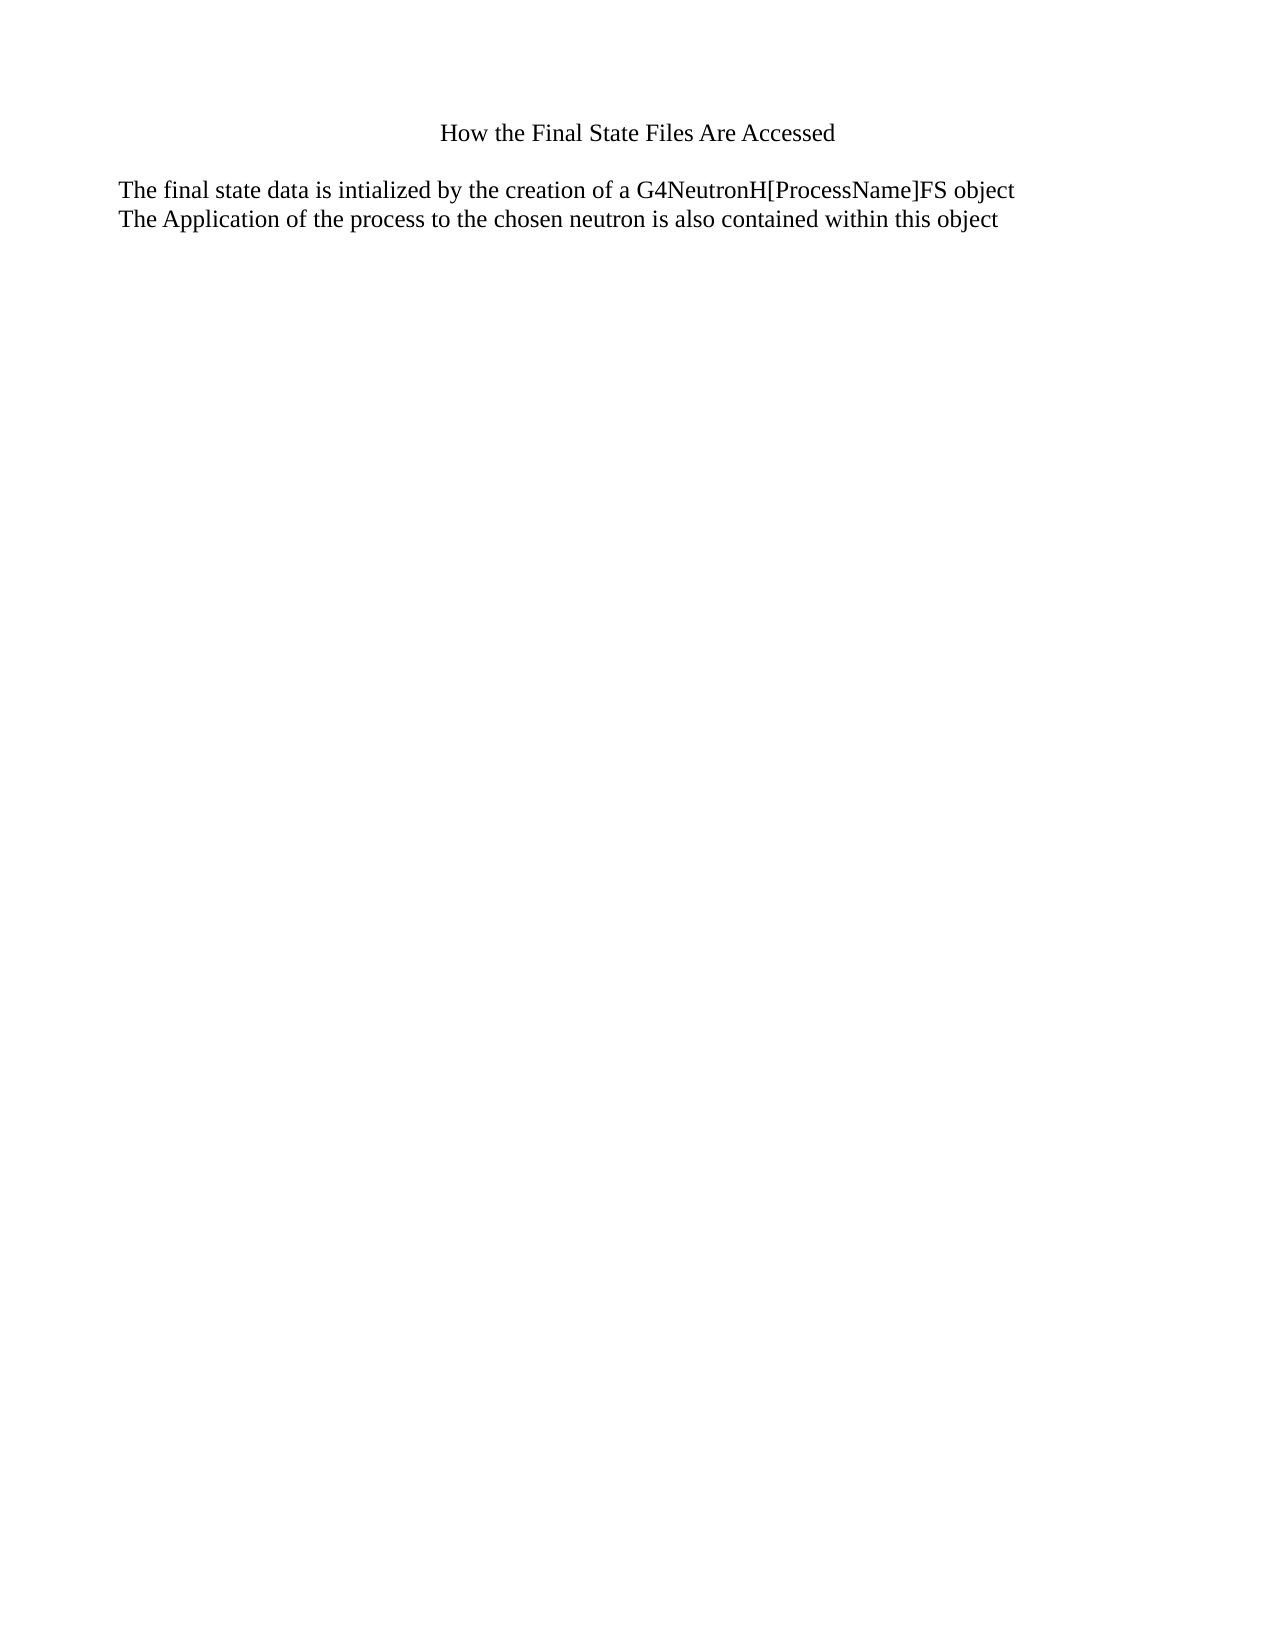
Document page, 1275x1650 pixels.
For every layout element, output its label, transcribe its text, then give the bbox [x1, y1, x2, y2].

text The final state data is intialized by the creation of a G4NeutronH[ProcessName]FS object [118, 176, 1157, 204]
text How the Final State Files Are Accessed [118, 118, 1157, 147]
text The Application of the process to the chosen neutron is also contained within this object [118, 204, 1157, 233]
